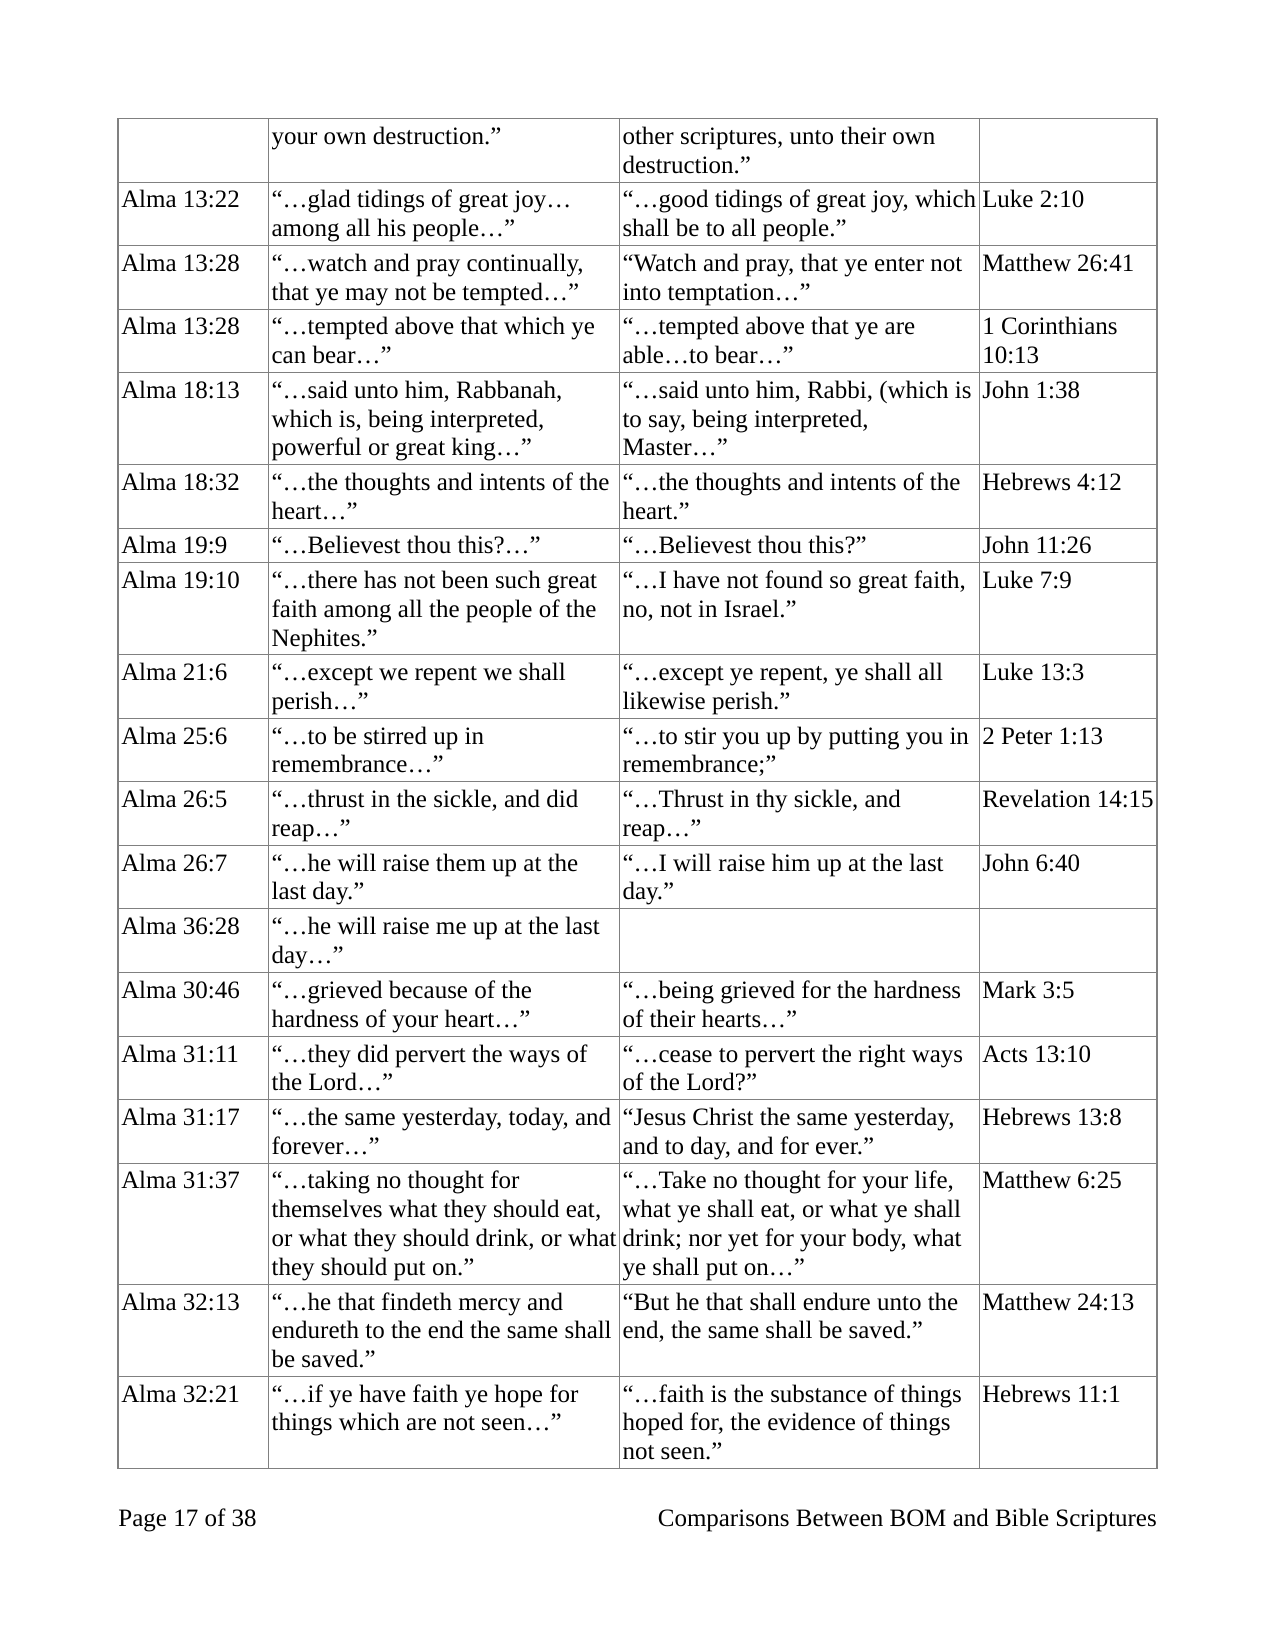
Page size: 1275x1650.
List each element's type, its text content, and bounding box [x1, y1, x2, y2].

table_cell “But he that shall endure unto the end, the same shall be saved.” [620, 1285, 979, 1376]
table_cell Alma 32:13 [119, 1285, 268, 1376]
table_cell your own destruction.” [269, 119, 619, 182]
table_cell Alma 25:6 [119, 719, 268, 781]
table_cell John 1:38 [980, 373, 1156, 464]
table_cell “…except ye repent, ye shall all likewise perish.” [620, 655, 979, 718]
table_cell Alma 31:37 [119, 1164, 268, 1283]
table_cell “…to stir you up by putting you in remembrance;” [620, 719, 979, 781]
table_cell Alma 18:32 [119, 465, 268, 527]
table_cell Alma 19:9 [119, 529, 268, 562]
table_cell John 11:26 [980, 529, 1156, 562]
table_cell Luke 7:9 [980, 563, 1156, 654]
table_cell “…tempted above that ye are able…to bear…” [620, 310, 979, 372]
table_cell Revelation 14:15 [980, 782, 1156, 845]
table_cell Luke 2:10 [980, 183, 1156, 245]
table_cell Luke 13:3 [980, 655, 1156, 718]
table_cell John 6:40 [980, 846, 1156, 908]
table_cell “…grieved because of the hardness of your heart…” [269, 973, 619, 1036]
table_cell other scriptures, unto their own destruction.” [620, 119, 979, 182]
table_cell “…Take no thought for your life, what ye shall eat, or what ye shall drink; nor yet for your body, what ye shall put on…” [620, 1164, 979, 1283]
table_cell Matthew 6:25 [980, 1164, 1156, 1283]
table_cell “…they did pervert the ways of the Lord…” [269, 1037, 619, 1099]
table_cell “…except we repent we shall perish…” [269, 655, 619, 718]
table_cell “…there has not been such great faith among all the people of the Nephites.” [269, 563, 619, 654]
table_cell 1 Corinthians 10:13 [980, 310, 1156, 372]
table_cell Alma 30:46 [119, 973, 268, 1036]
table_cell [980, 909, 1156, 972]
table_cell Alma 13:28 [119, 310, 268, 372]
table_cell “…good tidings of great joy, which shall be to all people.” [620, 183, 979, 245]
table_cell Hebrews 11:1 [980, 1377, 1156, 1468]
table_cell Alma 13:22 [119, 183, 268, 245]
table_cell “…faith is the substance of things hoped for, the evidence of things not seen.” [620, 1377, 979, 1468]
table_cell Alma 21:6 [119, 655, 268, 718]
table_cell Alma 36:28 [119, 909, 268, 972]
table_cell [119, 119, 268, 182]
table_cell “…the same yesterday, today, and forever…” [269, 1100, 619, 1163]
table_cell Alma 13:28 [119, 246, 268, 308]
table_cell [980, 119, 1156, 182]
table_cell “…Believest thou this?…” [269, 529, 619, 562]
table_cell Alma 32:21 [119, 1377, 268, 1468]
table_cell Alma 19:10 [119, 563, 268, 654]
table_cell “…Believest thou this?” [620, 529, 979, 562]
table_cell “…tempted above that which ye can bear…” [269, 310, 619, 372]
table_cell “…said unto him, Rabbanah, which is, being interpreted, powerful or great king…” [269, 373, 619, 464]
table_cell Alma 26:7 [119, 846, 268, 908]
table_cell “Watch and pray, that ye enter not into temptation…” [620, 246, 979, 308]
table_cell [620, 909, 979, 972]
table_cell Alma 18:13 [119, 373, 268, 464]
table_cell “…I will raise him up at the last day.” [620, 846, 979, 908]
table_cell “…I have not found so great faith, no, not in Israel.” [620, 563, 979, 654]
table_cell Matthew 24:13 [980, 1285, 1156, 1376]
table_cell Alma 26:5 [119, 782, 268, 845]
table_cell “…he will raise me up at the last day…” [269, 909, 619, 972]
table_cell Hebrews 4:12 [980, 465, 1156, 527]
table_cell “…he that findeth mercy and endureth to the end the same shall be saved.” [269, 1285, 619, 1376]
table_cell “…being grieved for the hardness of their hearts…” [620, 973, 979, 1036]
table_cell Alma 31:11 [119, 1037, 268, 1099]
table_cell Mark 3:5 [980, 973, 1156, 1036]
table_cell “…Thrust in thy sickle, and reap…” [620, 782, 979, 845]
table_cell Matthew 26:41 [980, 246, 1156, 308]
table_cell 2 Peter 1:13 [980, 719, 1156, 781]
table_cell Acts 13:10 [980, 1037, 1156, 1099]
table_cell “…thrust in the sickle, and did reap…” [269, 782, 619, 845]
table_cell “…to be stirred up in remembrance…” [269, 719, 619, 781]
table_cell “…if ye have faith ye hope for things which are not seen…” [269, 1377, 619, 1468]
table_cell “…taking no thought for themselves what they should eat, or what they should drink, or what they should put on.” [269, 1164, 619, 1283]
table_cell “…watch and pray continually, that ye may not be tempted…” [269, 246, 619, 308]
table_cell Alma 31:17 [119, 1100, 268, 1163]
table_cell Hebrews 13:8 [980, 1100, 1156, 1163]
table_cell “…said unto him, Rabbi, (which is to say, being interpreted, Master…” [620, 373, 979, 464]
table_cell “…glad tidings of great joy…among all his people…” [269, 183, 619, 245]
table_cell “…cease to pervert the right ways of the Lord?” [620, 1037, 979, 1099]
table_cell “…the thoughts and intents of the heart.” [620, 465, 979, 527]
table_cell “Jesus Christ the same yesterday, and to day, and for ever.” [620, 1100, 979, 1163]
table_cell “…he will raise them up at the last day.” [269, 846, 619, 908]
table_cell “…the thoughts and intents of the heart…” [269, 465, 619, 527]
